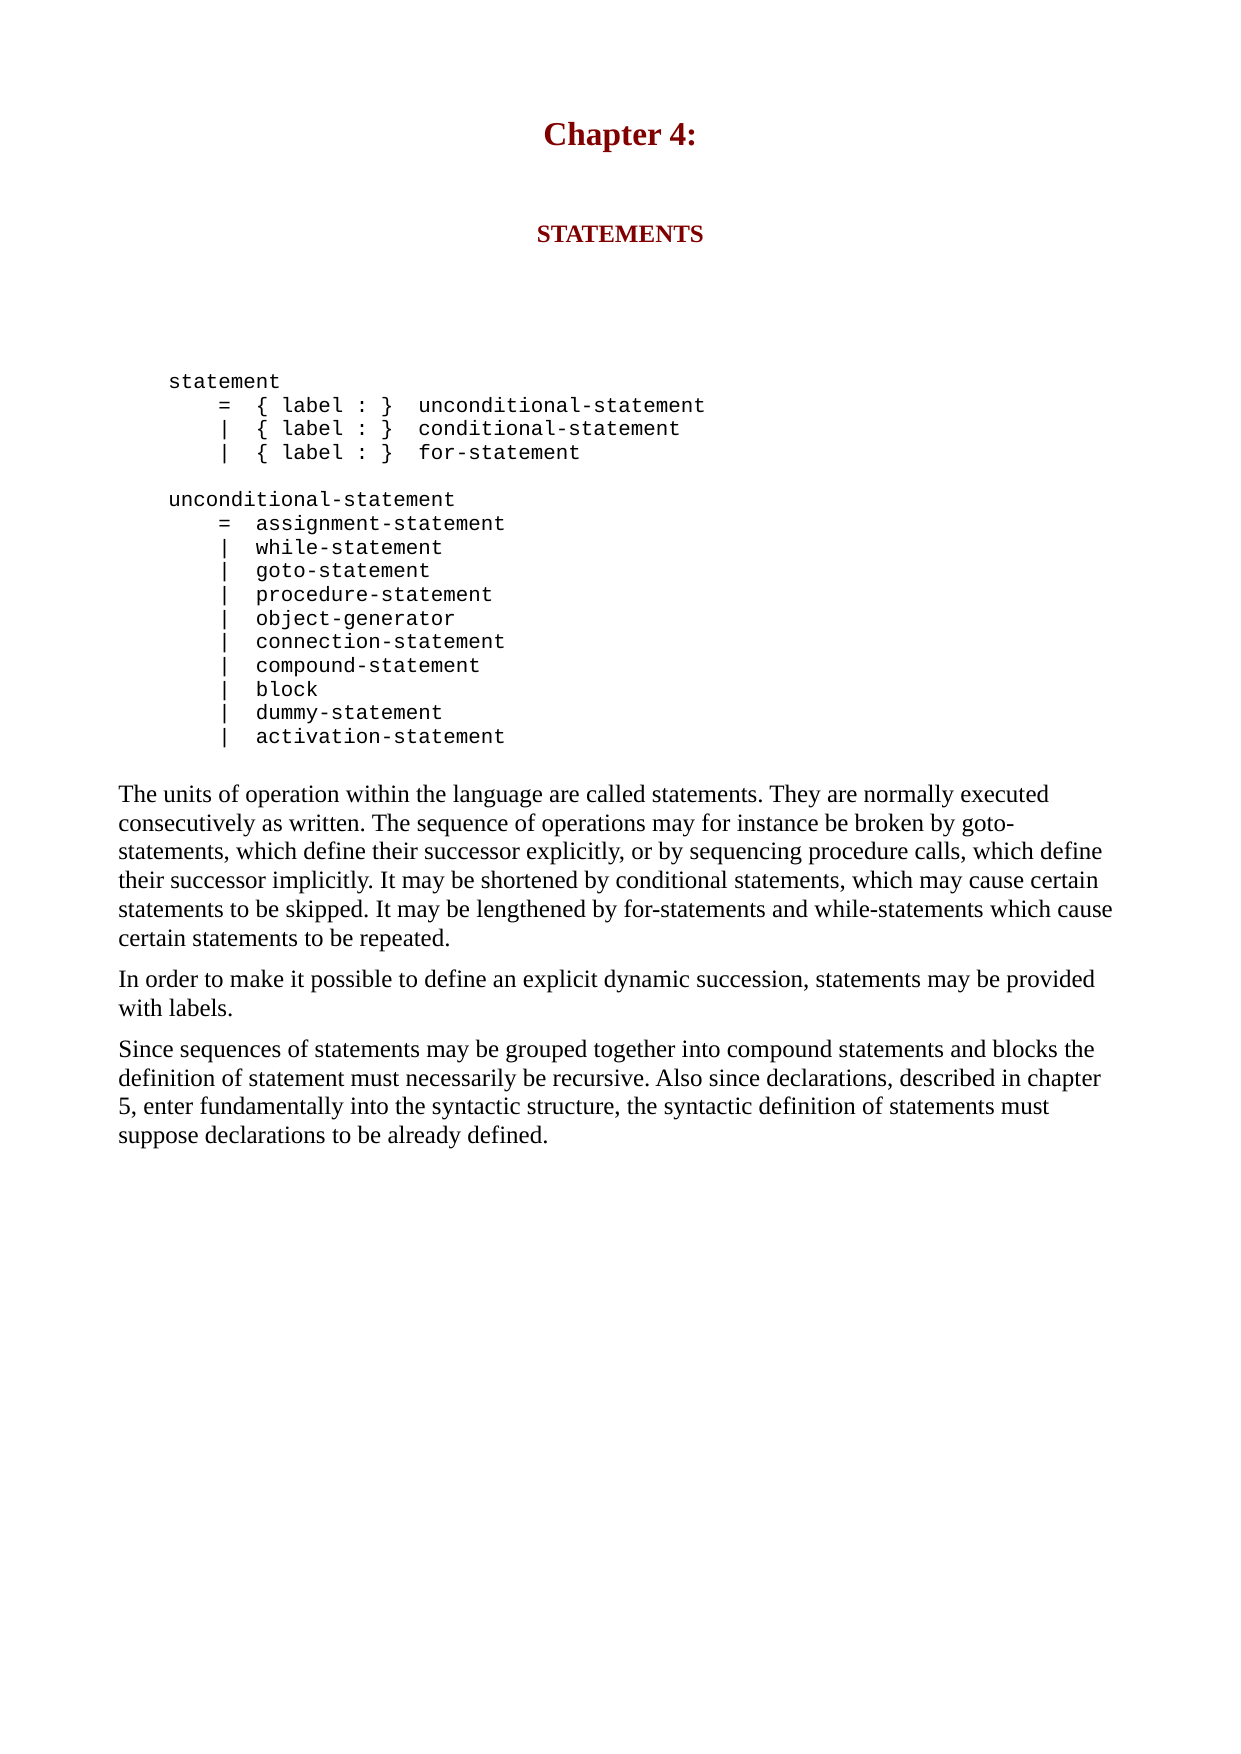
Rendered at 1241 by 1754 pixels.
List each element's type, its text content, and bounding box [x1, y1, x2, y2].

subtitle Chapter 4: [118, 114, 1122, 181]
text = { label : } unconditional-statement [118, 395, 1122, 418]
text | { label : } for-statement [118, 442, 1122, 466]
text statement [118, 371, 1122, 395]
text | { label : } conditional-statement [118, 418, 1122, 442]
text | activation-statement [118, 726, 1122, 749]
text Since sequences of statements may be grouped together into compound statements and blocks the definition of statement must necessarily be recursive. Also since declarations, described in chapter 5, enter fundamentally into the syntactic structure, the syntactic definition of statements must suppose declarations to be already defined. [118, 1034, 1122, 1149]
text | while-statement [118, 537, 1122, 560]
text In order to make it possible to define an explicit dynamic succession, statements may be provided with labels. [118, 964, 1122, 1021]
text | block [118, 678, 1122, 702]
text | object-generator [118, 608, 1122, 631]
text unconditional-statement [118, 489, 1122, 513]
text = assignment-statement [118, 513, 1122, 537]
subtitle STATEMENTS [118, 219, 1122, 247]
text | procedure-statement [118, 584, 1122, 608]
text | goto-statement [118, 560, 1122, 584]
text The units of operation within the language are called statements. They are normally executed consecutively as written. The sequence of operations may for instance be broken by goto-statements, which define their successor explicitly, or by sequencing procedure calls, which define their successor implicitly. It may be shortened by conditional statements, which may cause certain statements to be skipped. It may be lengthened by for-statements and while-statements which cause certain statements to be repeated. [118, 779, 1122, 951]
text | dummy-statement [118, 702, 1122, 726]
text | compound-statement [118, 655, 1122, 678]
text | connection-statement [118, 631, 1122, 655]
